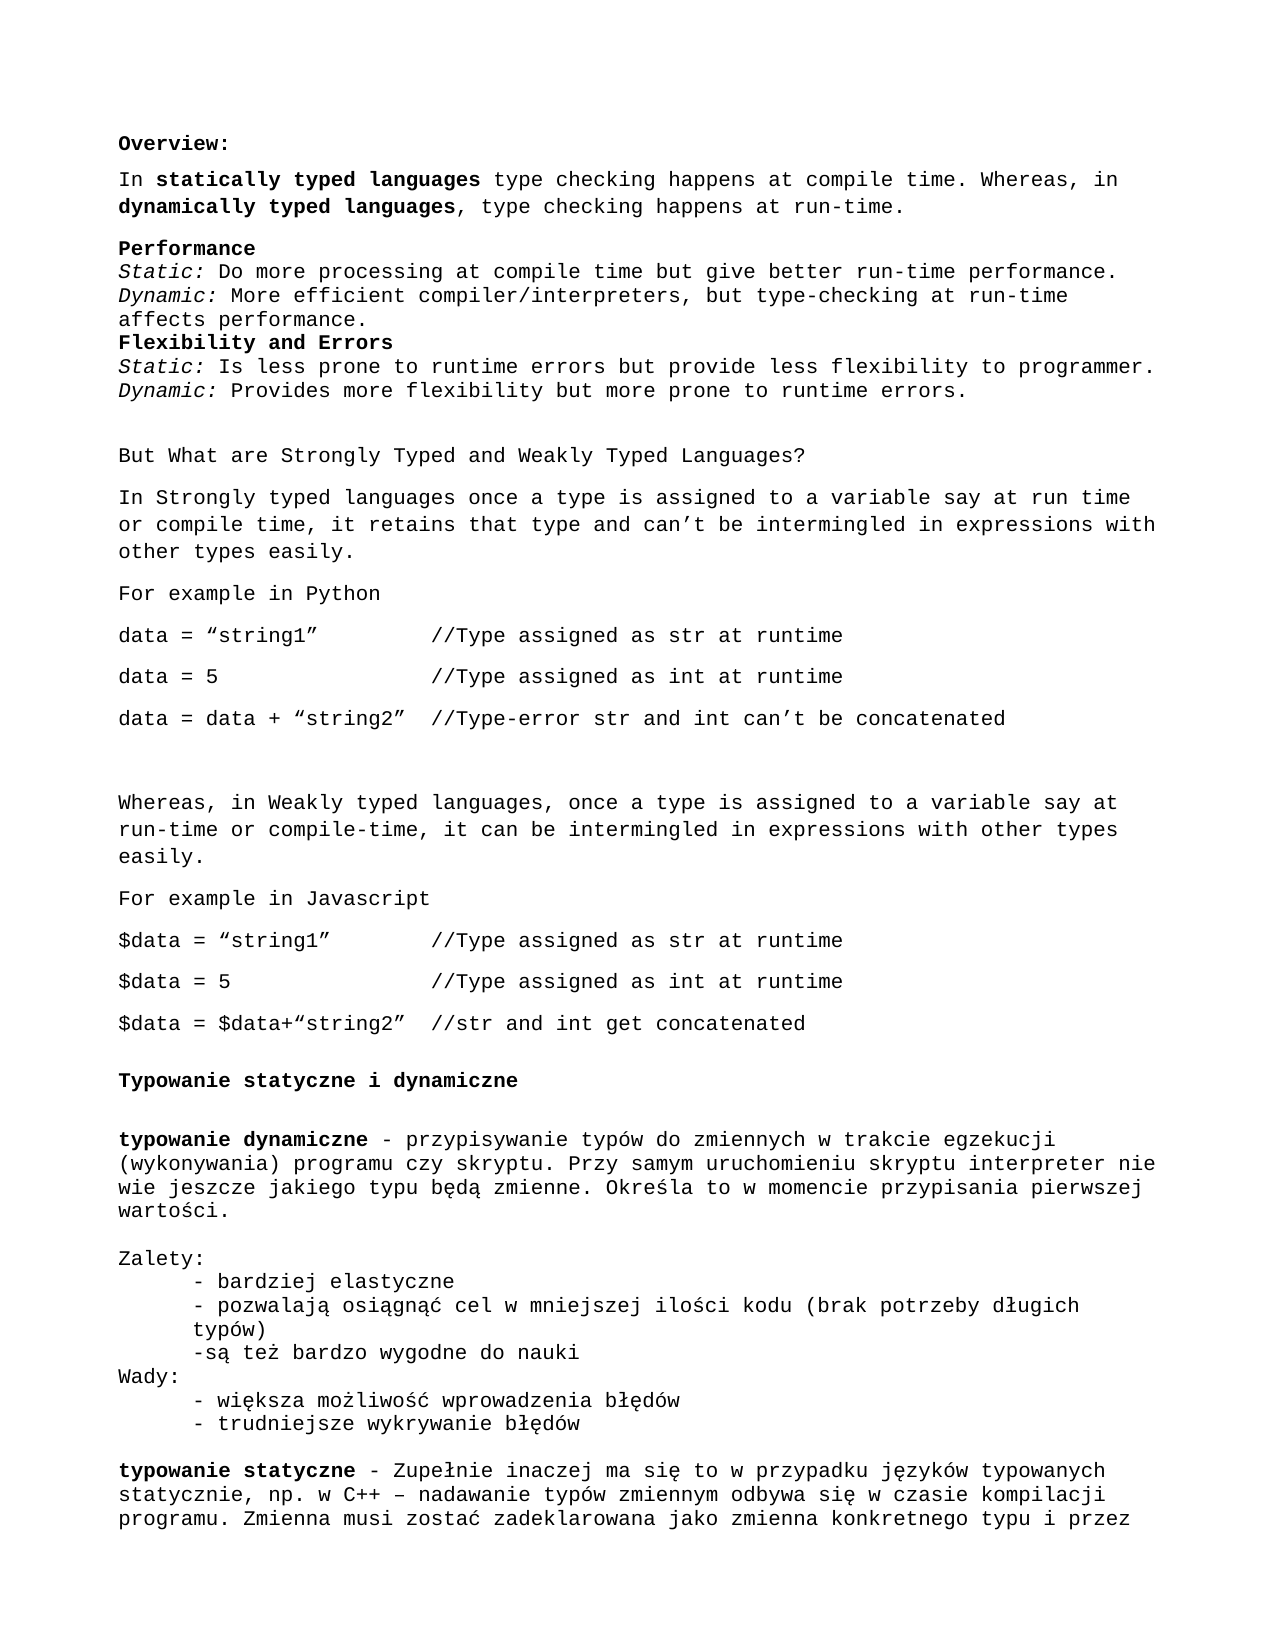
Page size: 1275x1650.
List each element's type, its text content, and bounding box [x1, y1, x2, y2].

text Dynamic: More efficient compiler/interpreters, but type-checking at run-time affects performance. [118, 285, 1157, 332]
text typowanie dynamiczne - przypisywanie typów do zmiennych w trakcie egzekucji (wykonywania) programu czy skryptu. Przy samym uruchomieniu skryptu interpreter nie wie jeszcze jakiego typu będą zmienne. Określa to w momencie przypisania pierwszej wartości. [118, 1129, 1157, 1224]
text $data = $data+“string2” //str and int get concatenated [118, 1013, 1157, 1037]
text - trudniejsze wykrywanie błędów [118, 1413, 1157, 1437]
text Dynamic: Provides more flexibility but more prone to runtime errors. [118, 380, 1157, 403]
text -są też bardzo wygodne do nauki [118, 1342, 1157, 1366]
text Wady: [118, 1366, 1157, 1389]
text Zalety: [118, 1248, 1157, 1271]
subtitle Typowanie statyczne i dynamiczne [118, 1070, 1157, 1093]
text data = “string1” //Type assigned as str at runtime [118, 625, 1157, 648]
subtitle Overview: [118, 133, 1157, 156]
text Performance Static: Do more processing at compile time but give better run-time performance. [118, 238, 1157, 285]
text typowanie statyczne - Zupełnie inaczej ma się to w przypadku języków typowanych statycznie, np. w C++ – nadawanie typów zmiennym odbywa się w czasie kompilacji programu. Zmienna musi zostać zadeklarowana jako zmienna konkretnego typu i przez [118, 1461, 1157, 1531]
text data = 5 //Type assigned as int at runtime [118, 667, 1157, 690]
text For example in Python [118, 583, 1157, 607]
text - bardziej elastyczne [118, 1271, 1157, 1295]
text $data = 5 //Type assigned as int at runtime [118, 972, 1157, 995]
text In statically typed languages type checking happens at compile time. Whereas, in dynamically typed languages, type checking happens at run-time. [118, 169, 1157, 220]
text $data = “string1” //Type assigned as str at runtime [118, 930, 1157, 953]
text In Strongly typed languages once a type is assigned to a variable say at run time or compile time, it retains that type and can’t be intermingled in expressions with other types easily. [118, 487, 1157, 565]
text - większa możliwość wprowadzenia błędów [118, 1389, 1157, 1413]
text data = data + “string2” //Type-error str and int can’t be concatenated [118, 708, 1157, 732]
text But What are Strongly Typed and Weakly Typed Languages? [118, 445, 1157, 469]
text Flexibility and Errors Static: Is less prone to runtime errors but provide less flexibility to programmer. [118, 332, 1157, 380]
text - pozwalają osiągnąć cel w mniejszej ilości kodu (brak potrzeby długich typów) [118, 1295, 1157, 1342]
text For example in Javascript [118, 888, 1157, 912]
text Whereas, in Weakly typed languages, once a type is assigned to a variable say at run-time or compile-time, it can be intermingled in expressions with other types easily. [118, 792, 1157, 870]
